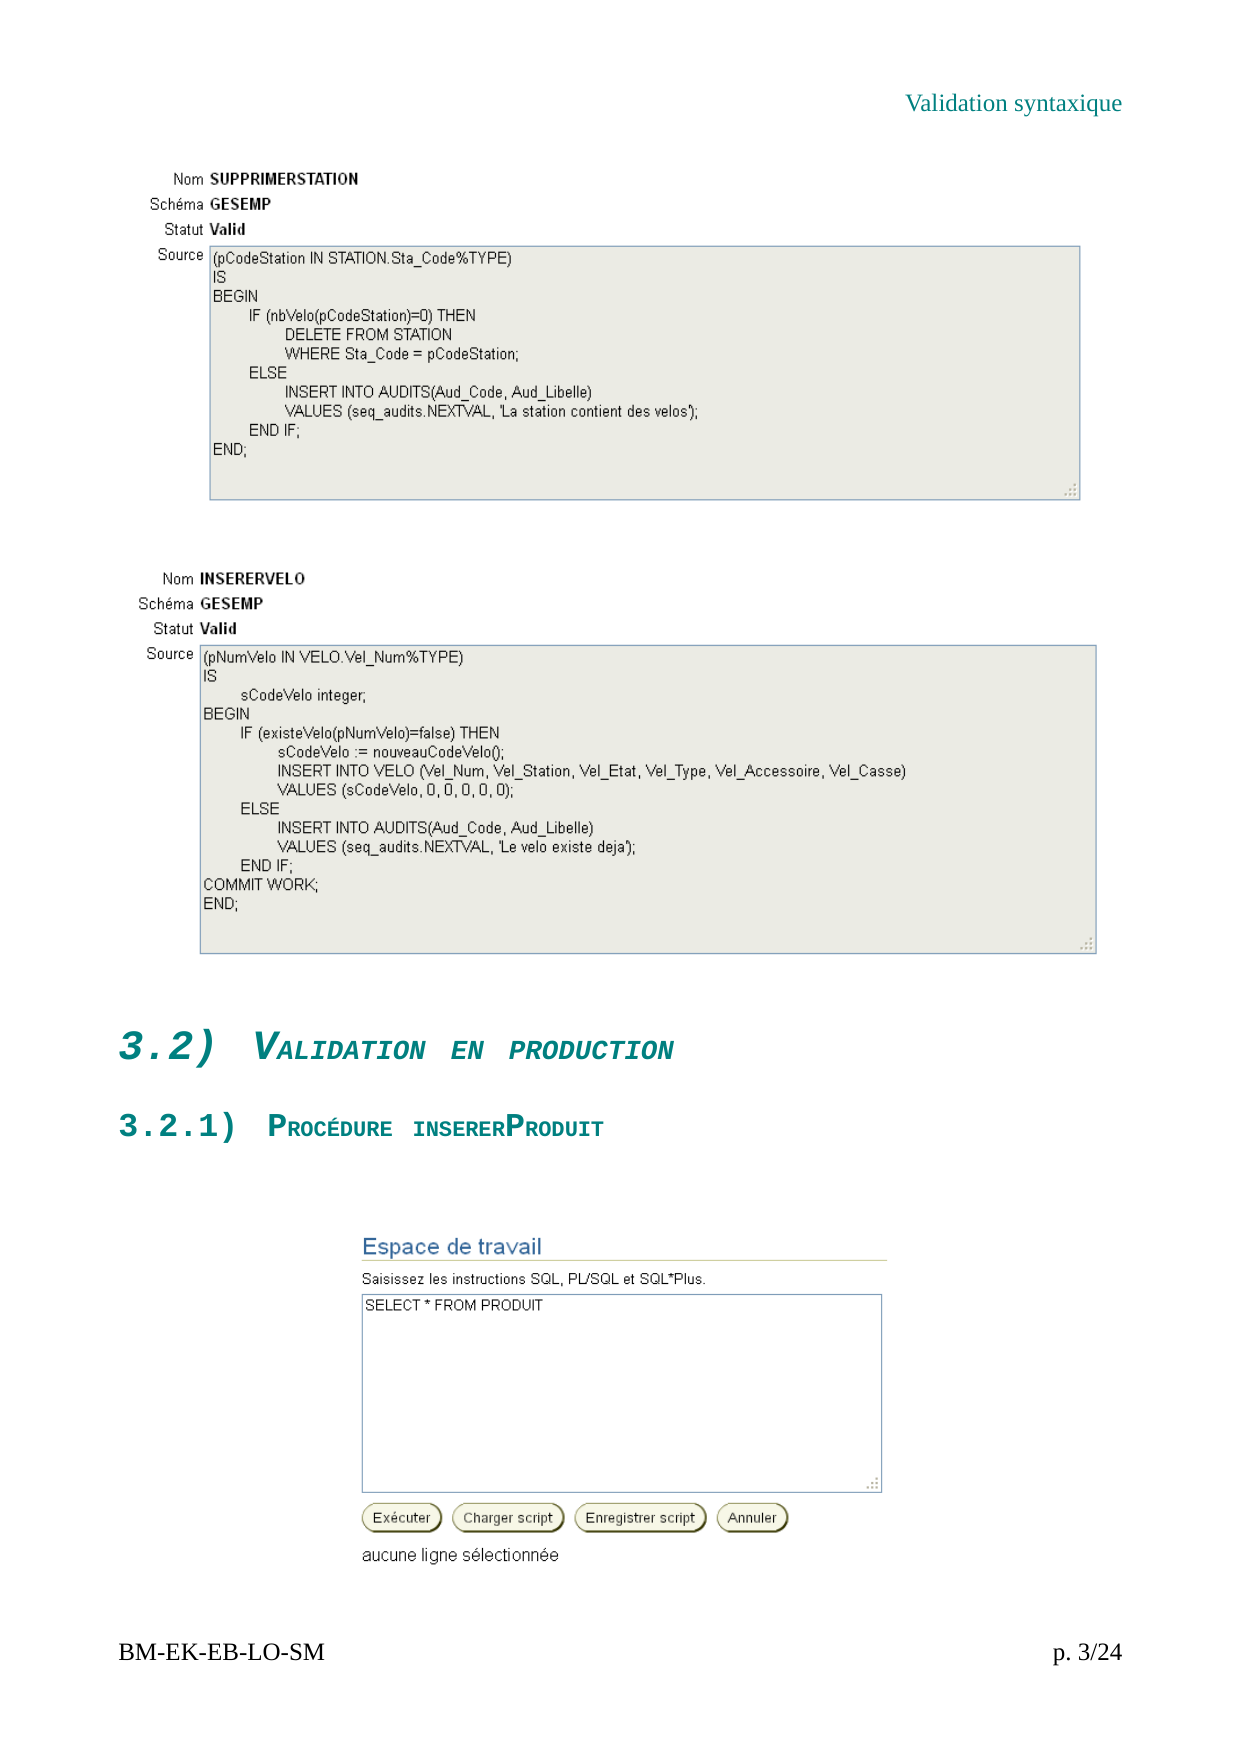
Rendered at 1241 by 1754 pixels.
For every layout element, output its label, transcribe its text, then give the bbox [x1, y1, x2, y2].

picture [147, 162, 1093, 519]
picture [133, 561, 1107, 969]
subtitle Procédure insererProduit [118, 1109, 1122, 1147]
subtitle Validation en production [118, 1024, 1122, 1072]
